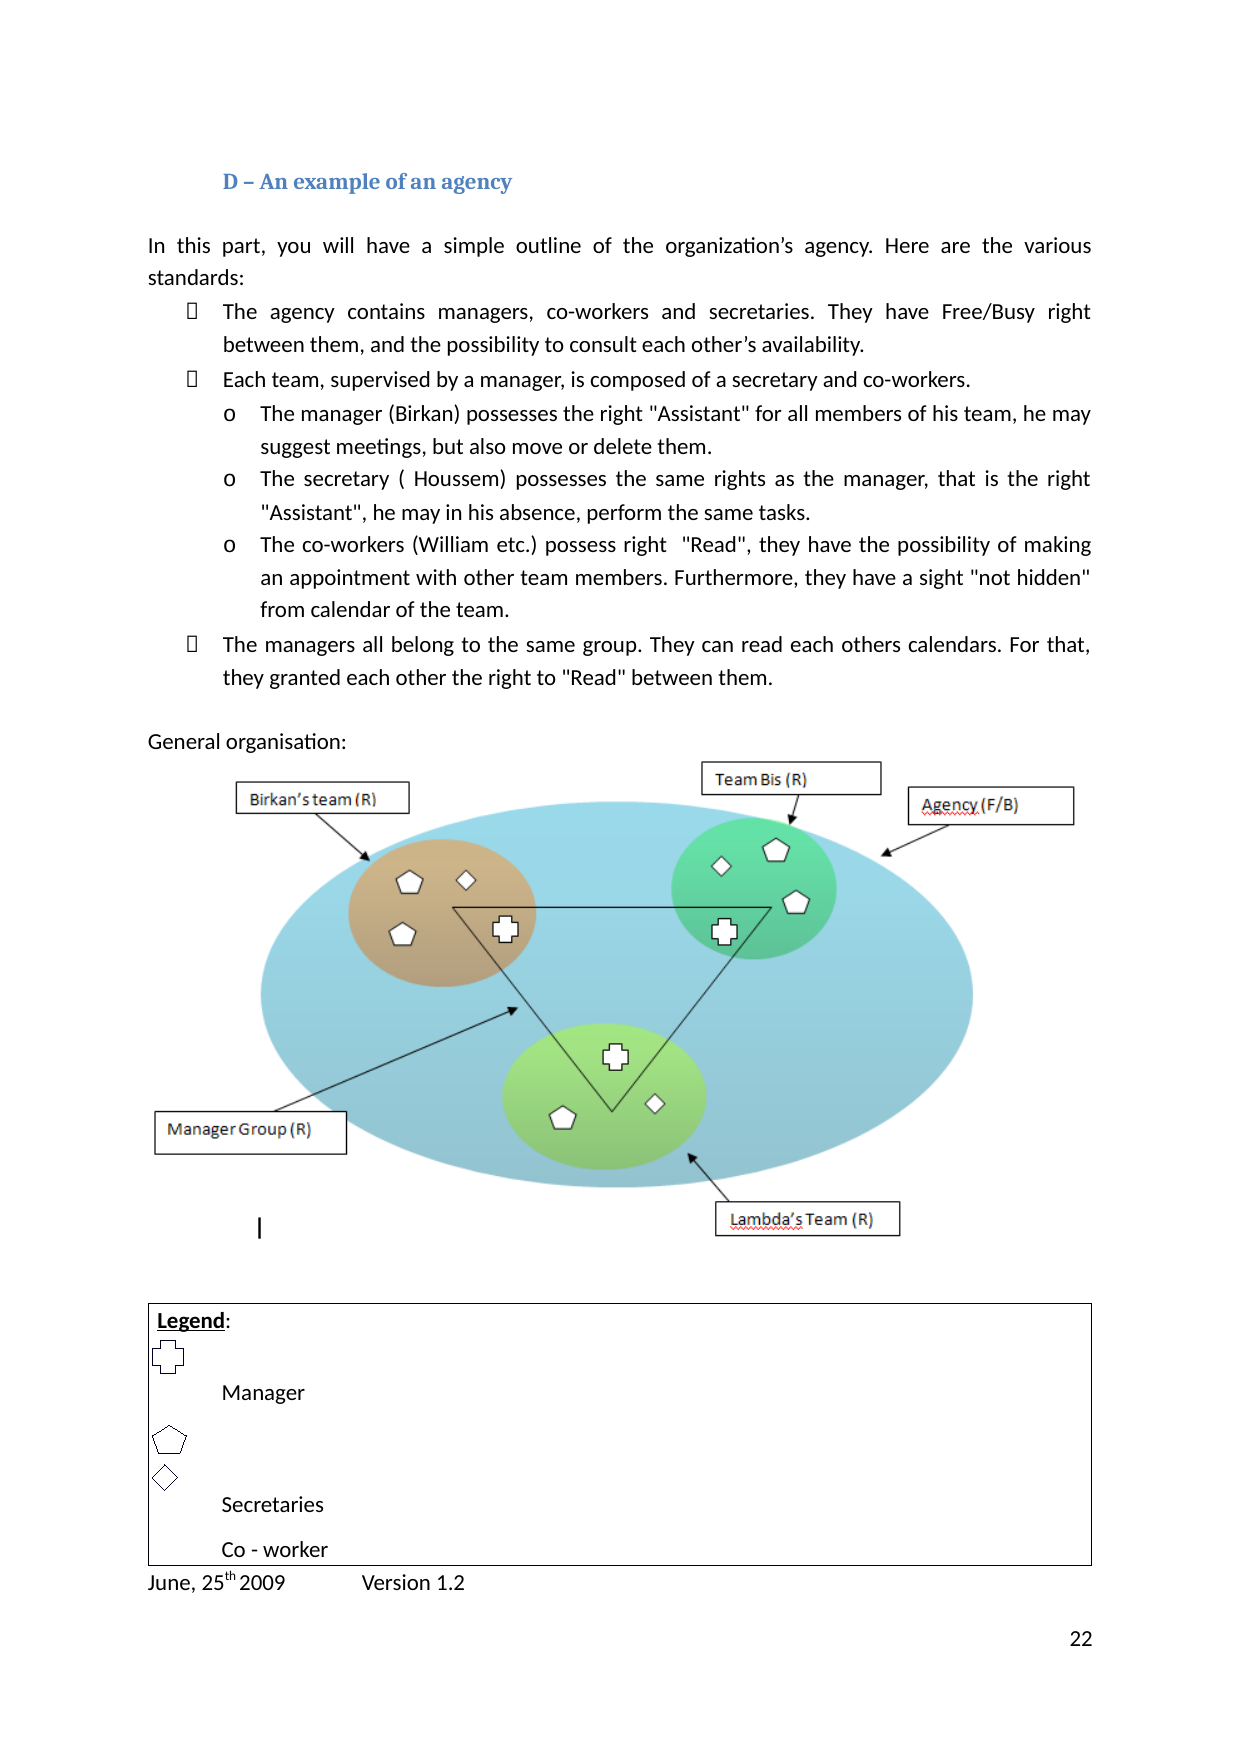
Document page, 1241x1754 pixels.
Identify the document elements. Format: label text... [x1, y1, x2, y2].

text Co - worker [149, 1532, 1091, 1565]
subtitle D – An example of an agency [148, 168, 1092, 195]
text Manager [149, 1335, 1091, 1406]
list The managers all belong to the same group. They can read each others calendars. For that, they granted each other the right to "Read" between them. [185, 627, 1092, 691]
list The co-workers (William etc.) possess right "Read", they have the possibility of making an appointment with other team members. Furthermore, they have a sight "not hidden" from calendar of the team. [223, 530, 1092, 623]
text Secretaries [149, 1419, 1091, 1518]
text In this part, you will have a simple outline of the organization’s agency. Here are the various standards: [148, 231, 1092, 291]
text Legend: [149, 1304, 1091, 1334]
list The agency contains managers, co-workers and secretaries. They have Free/Busy right between them, and the possibility to consult each other’s availability. [185, 295, 1092, 359]
list The manager (Birkan) possesses the right "Assistant" for all members of his team, he may suggest meetings, but also move or delete them. [223, 399, 1092, 460]
text General organisation: [148, 727, 1092, 755]
list The secretary ( Houssem) possesses the same rights as the manager, that is the right "Assistant", he may in his absence, perform the same tasks. [223, 464, 1092, 526]
list Each team, supervised by a manager, is composed of a secretary and co-workers. [185, 363, 1092, 394]
picture [147, 759, 1097, 1299]
